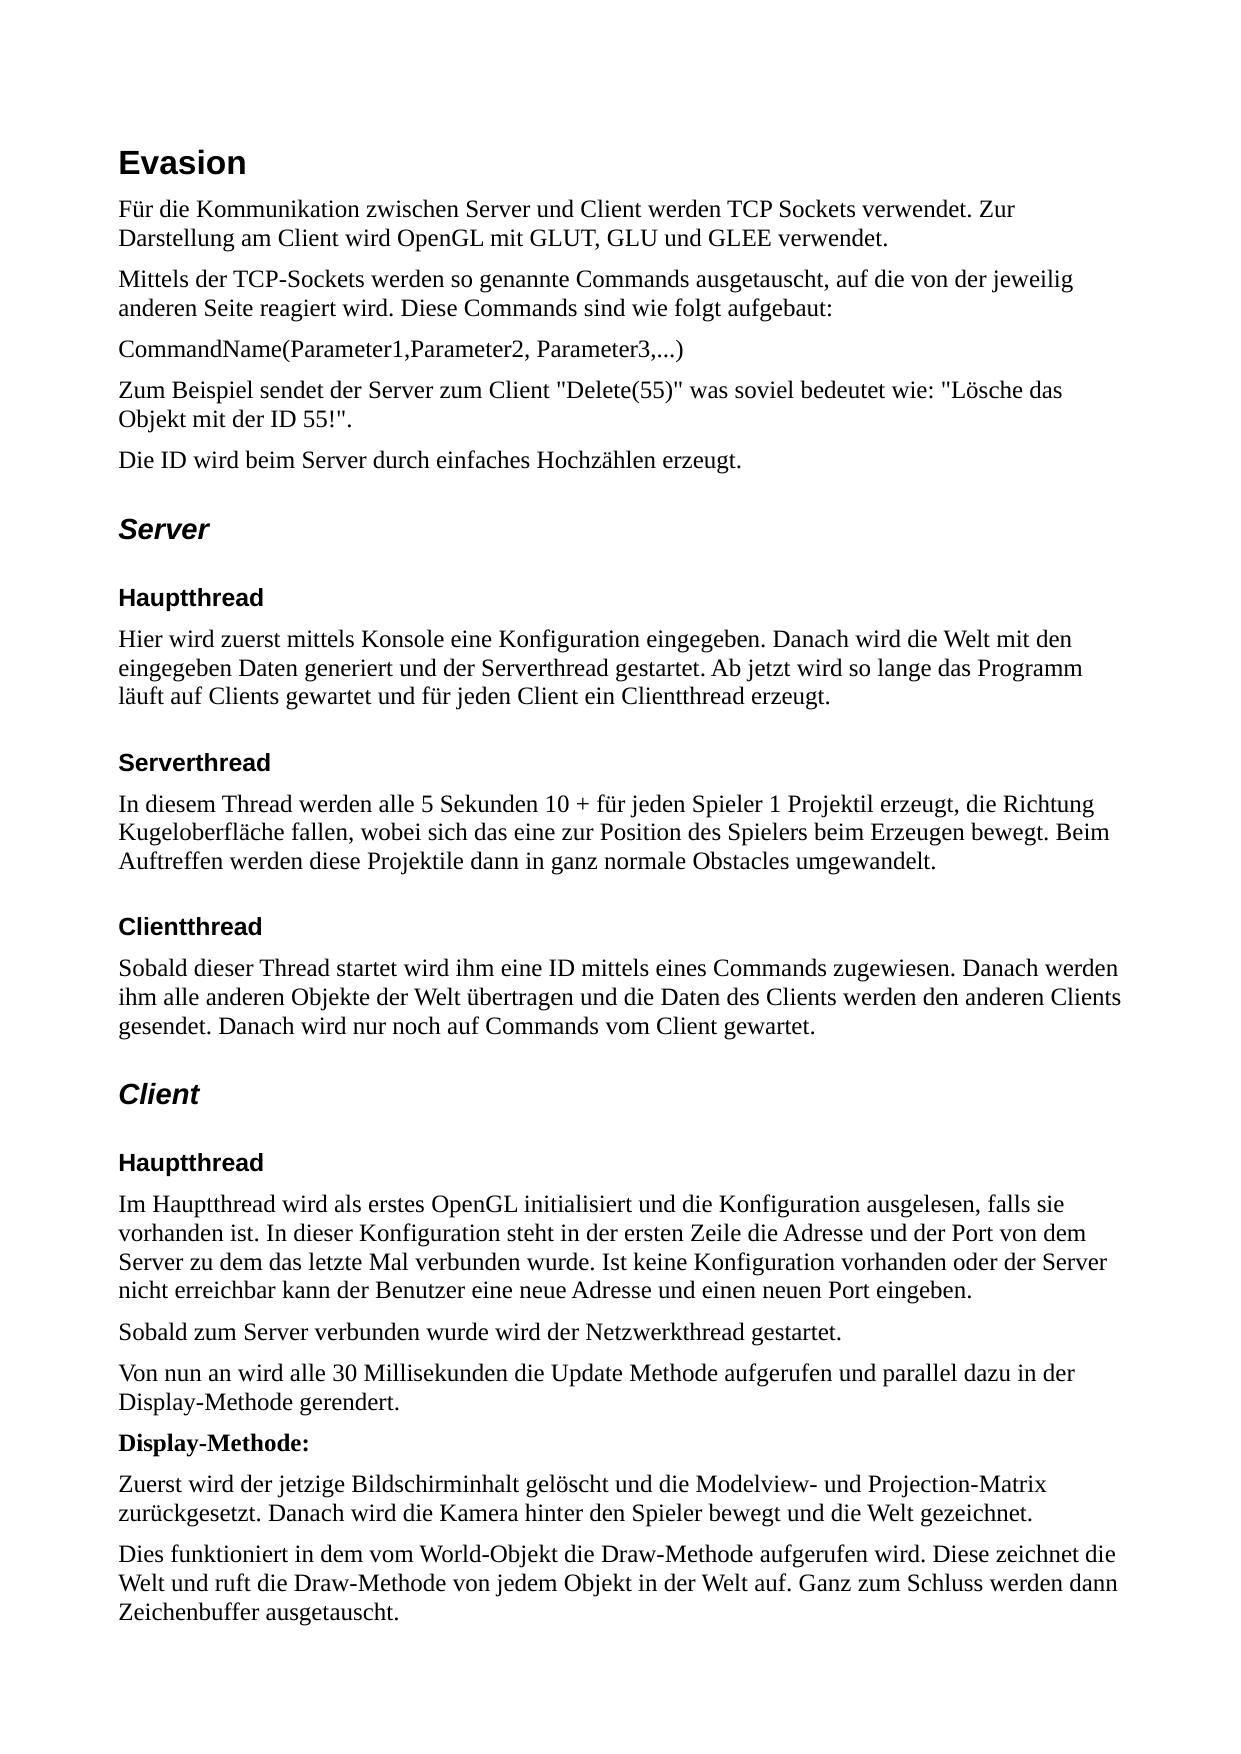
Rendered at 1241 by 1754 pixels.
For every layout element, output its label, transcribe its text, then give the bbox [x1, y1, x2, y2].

text In diesem Thread werden alle 5 Sekunden 10 + für jeden Spieler 1 Projektil erzeugt, die Richtung Kugeloberfläche fallen, wobei sich das eine zur Position des Spielers beim Erzeugen bewegt. Beim Auftreffen werden diese Projektile dann in ganz normale Obstacles umgewandelt. [118, 789, 1122, 875]
subtitle Hauptthread [118, 1148, 1122, 1177]
text Mittels der TCP-Sockets werden so genannte Commands ausgetauscht, auf die von der jeweilig anderen Seite reagiert wird. Diese Commands sind wie folgt aufgebaut: [118, 264, 1122, 322]
subtitle Client [118, 1077, 1122, 1111]
subtitle Hauptthread [118, 583, 1122, 611]
text Zum Beispiel sendet der Server zum Client "Delete(55)" was soviel bedeutet wie: "Lösche das Objekt mit der ID 55!". [118, 376, 1122, 433]
text Die ID wird beim Server durch einfaches Hochzählen erzeugt. [118, 446, 1122, 474]
subtitle Server [118, 512, 1122, 545]
subtitle Serverthread [118, 748, 1122, 776]
text Im Hauptthread wird als erstes OpenGL initialisiert und die Konfiguration ausgelesen, falls sie vorhanden ist. In dieser Konfiguration steht in der ersten Zeile die Adresse und der Port von dem Server zu dem das letzte Mal verbunden wurde. Ist keine Konfiguration vorhanden oder der Server nicht erreichbar kann der Benutzer eine neue Adresse und einen neuen Port eingeben. [118, 1189, 1122, 1304]
text Display-Methode: [118, 1428, 1122, 1457]
text Für die Kommunikation zwischen Server und Client werden TCP Sockets verwendet. Zur Darstellung am Client wird OpenGL mit GLUT, GLU und GLEE verwendet. [118, 194, 1122, 252]
text Hier wird zuerst mittels Konsole eine Konfiguration eingegeben. Danach wird die Welt mit den eingegeben Daten generiert und der Serverthread gestartet. Ab jetzt wird so lange das Programm läuft auf Clients gewartet und für jeden Client ein Clientthread erzeugt. [118, 624, 1122, 710]
text CommandName(Parameter1,Parameter2, Parameter3,...) [118, 334, 1122, 363]
subtitle Clientthread [118, 912, 1122, 941]
text Sobald zum Server verbunden wurde wird der Netzwerkthread gestartet. [118, 1317, 1122, 1346]
subtitle Evasion [118, 143, 1122, 182]
text Dies funktioniert in dem vom World-Objekt die Draw-Methode aufgerufen wird. Diese zeichnet die Welt und ruft die Draw-Methode von jedem Objekt in der Welt auf. Ganz zum Schluss werden dann Zeichenbuffer ausgetauscht. [118, 1539, 1122, 1626]
text Zuerst wird der jetzige Bildschirminhalt gelöscht und die Modelview- und Projection-Matrix zurückgesetzt. Danach wird die Kamera hinter den Spieler bewegt und die Welt gezeichnet. [118, 1469, 1122, 1527]
text Von nun an wird alle 30 Millisekunden die Update Methode aufgerufen und parallel dazu in der Display-Methode gerendert. [118, 1358, 1122, 1416]
text Sobald dieser Thread startet wird ihm eine ID mittels eines Commands zugewiesen. Danach werden ihm alle anderen Objekte der Welt übertragen und die Daten des Clients werden den anderen Clients gesendet. Danach wird nur noch auf Commands vom Client gewartet. [118, 953, 1122, 1040]
